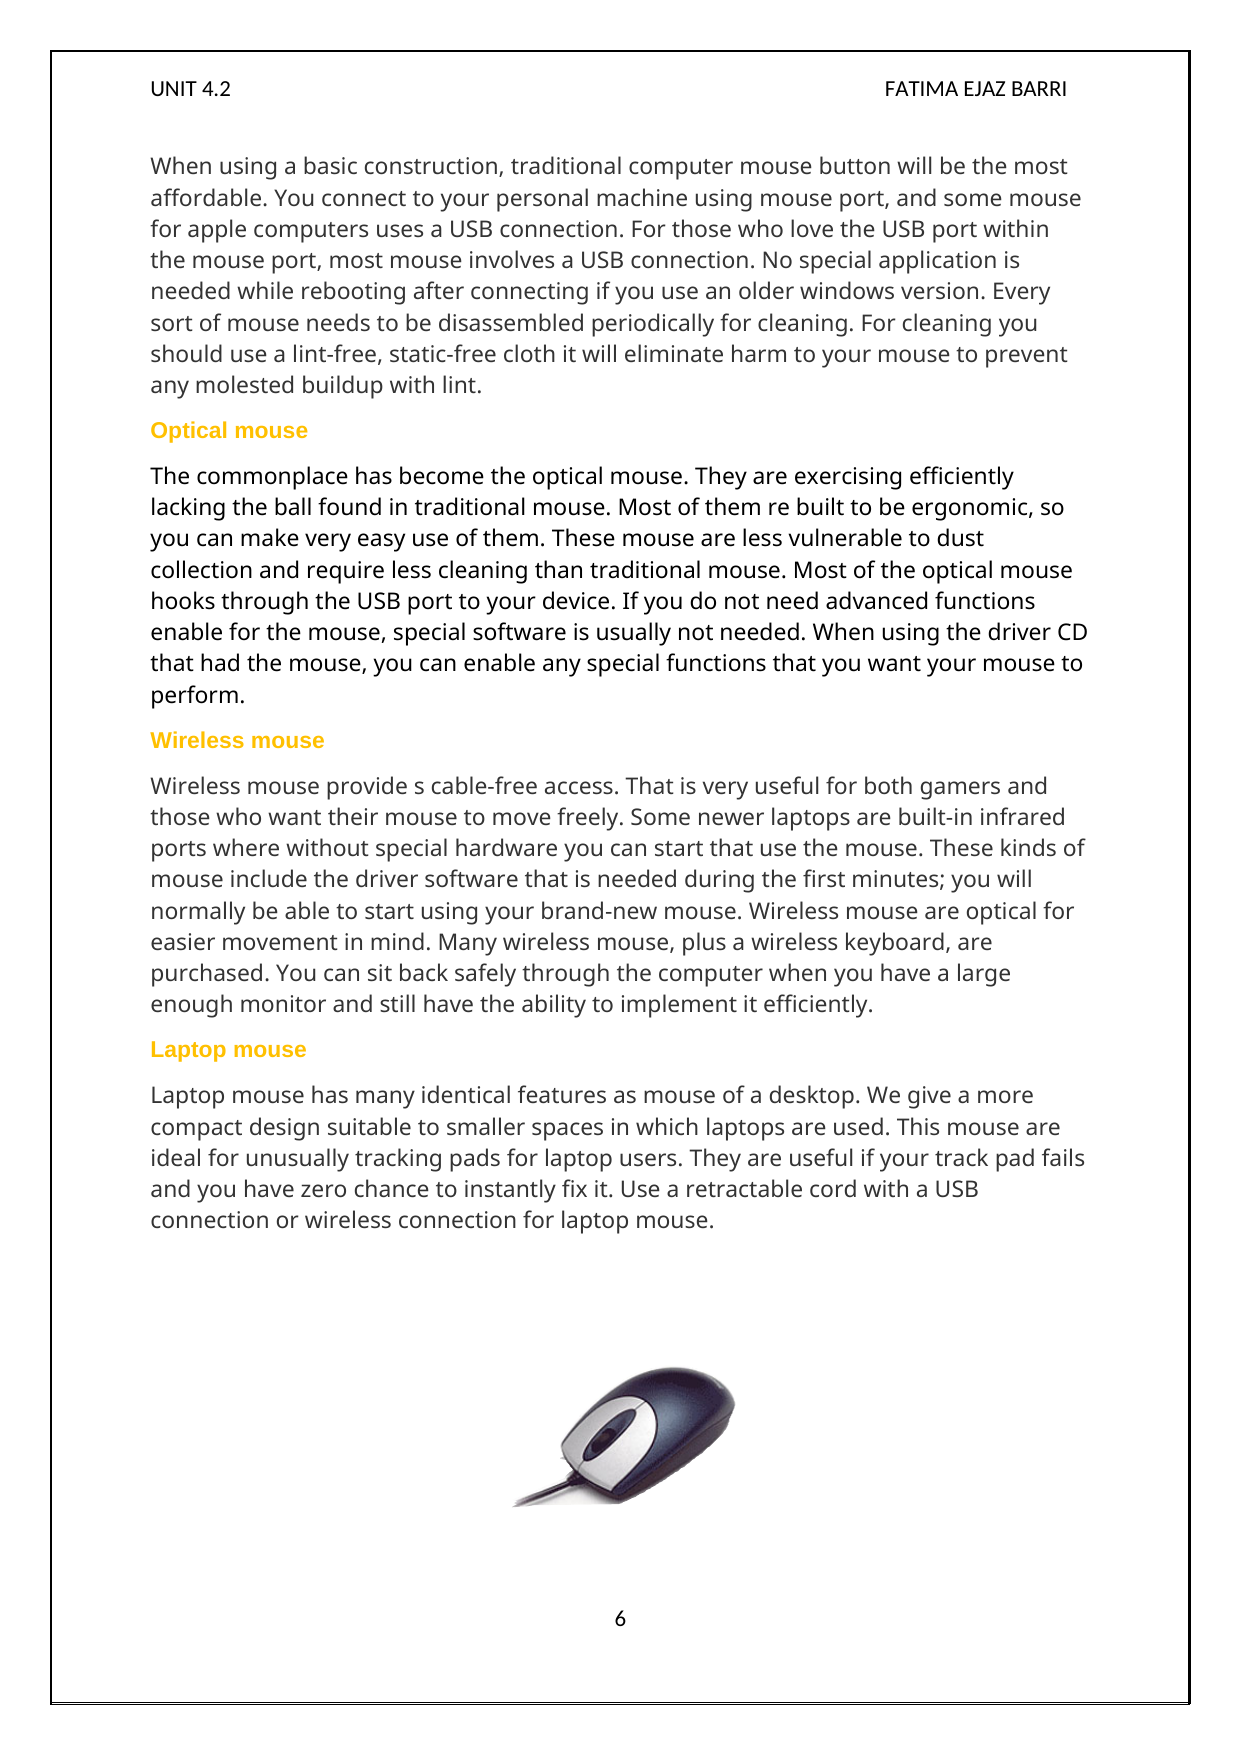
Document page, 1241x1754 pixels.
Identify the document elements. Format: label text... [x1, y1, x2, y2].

text Wireless mouse [150, 727, 1090, 753]
text Optical mouse [150, 417, 1090, 443]
text When using a basic construction, traditional computer mouse button will be the most affordable. You connect to your personal machine using mouse port, and some mouse for apple computers uses a USB connection. For those who love the USB port within the mouse port, most mouse involves a USB connection. No special application is needed while rebooting after connecting if you use an older windows version. Every sort of mouse needs to be disassembled periodically for cleaning. For cleaning you should use a lint-free, static-free cloth it will eliminate harm to your mouse to prevent any molested buildup with lint. [150, 150, 1090, 400]
text Laptop mouse has many identical features as mouse of a desktop. We give a more compact design suitable to smaller spaces in which laptops are used. This mouse are ideal for unusually tracking pads for laptop users. They are useful if your track pad fails and you have zero chance to instantly fix it. Use a retractable cord with a USB connection or wireless connection for laptop mouse. [150, 1079, 1090, 1236]
text Laptop mouse [150, 1036, 1090, 1063]
text Wireless mouse provide s cable-free access. That is very useful for both gamers and those who want their mouse to move freely. Some newer laptops are built-in infrared ports where without special hardware you can start that use the mouse. These kinds of mouse include the driver software that is needed during the first minutes; you will normally be able to start using your brand-new mouse. Wireless mouse are optical for easier movement in mind. Many wireless mouse, plus a wireless keyboard, are purchased. You can sit back safely through the computer when you have a large enough monitor and still have the ability to implement it efficiently. [150, 769, 1090, 1019]
text The commonplace has become the optical mouse. They are exercising efficiently lacking the ball found in traditional mouse. Most of them re built to be ergonomic, so you can make very easy use of them. These mouse are less vulnerable to dust collection and require less cleaning than traditional mouse. Most of the optical mouse hooks through the USB port to your device. If you do not need advanced functions enable for the mouse, special software is usually not needed. When using the driver CD that had the mouse, you can enable any special functions that you want your mouse to perform. [150, 460, 1090, 710]
